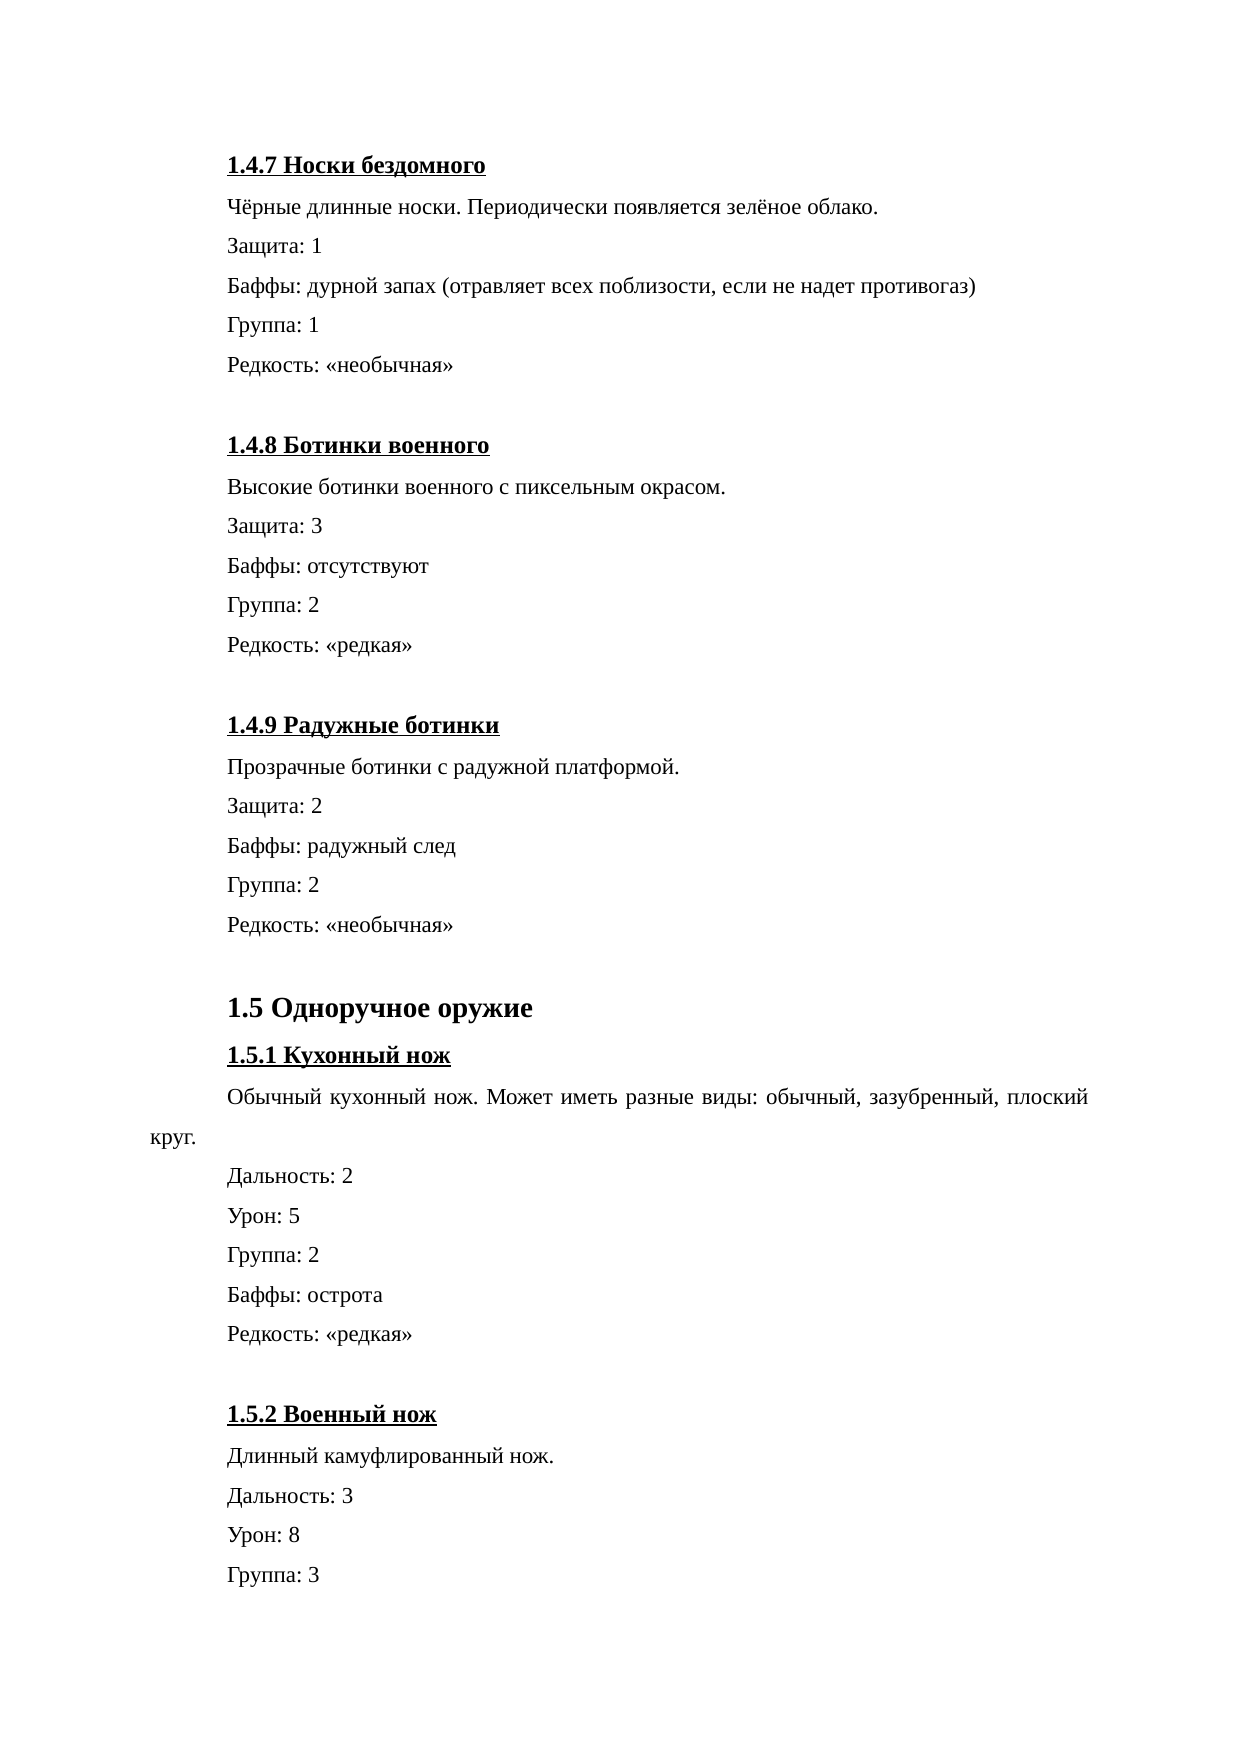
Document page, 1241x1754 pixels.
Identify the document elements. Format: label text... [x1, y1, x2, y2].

text Редкость: «необычная» [150, 351, 1090, 377]
text 1.5.2 Военный нож [150, 1399, 1090, 1428]
text Группа: 3 [150, 1561, 1090, 1587]
text 1.5.1 Кухонный нож [150, 1040, 1090, 1069]
text Редкость: «необычная» [150, 911, 1090, 937]
text Урон: 5 [150, 1202, 1090, 1228]
text Дальность: 3 [150, 1482, 1090, 1508]
text 1.5 Одноручное оружие [150, 990, 1090, 1023]
text Группа: 2 [150, 872, 1090, 898]
text Защита: 3 [150, 513, 1090, 539]
text 1.4.8 Ботинки военного [150, 430, 1090, 459]
text Баффы: дурной запах (отравляет всех поблизости, если не надет противогаз) [150, 272, 1090, 298]
text Обычный кухонный нож. Может иметь разные виды: обычный, зазубренный, плоский круг. [150, 1083, 1090, 1149]
text Группа: 2 [150, 592, 1090, 618]
text 1.4.7 Носки бездомного [150, 150, 1090, 179]
text Баффы: радужный след [150, 832, 1090, 858]
text Дальность: 2 [150, 1162, 1090, 1189]
text Чёрные длинные носки. Периодически появляется зелёное облако. [150, 193, 1090, 219]
text Редкость: «редкая» [150, 631, 1090, 657]
text Высокие ботинки военного с пиксельным окрасом. [150, 473, 1090, 499]
text Баффы: отсутствуют [150, 552, 1090, 578]
text Группа: 2 [150, 1241, 1090, 1268]
text Длинный камуфлированный нож. [150, 1442, 1090, 1469]
text 1.4.9 Радужные ботинки [150, 710, 1090, 739]
text Группа: 1 [150, 312, 1090, 338]
text Защита: 1 [150, 233, 1090, 259]
text Урон: 8 [150, 1521, 1090, 1548]
text Баффы: острота [150, 1281, 1090, 1307]
text Редкость: «редкая» [150, 1320, 1090, 1347]
text Прозрачные ботинки с радужной платформой. [150, 753, 1090, 779]
text Защита: 2 [150, 793, 1090, 819]
